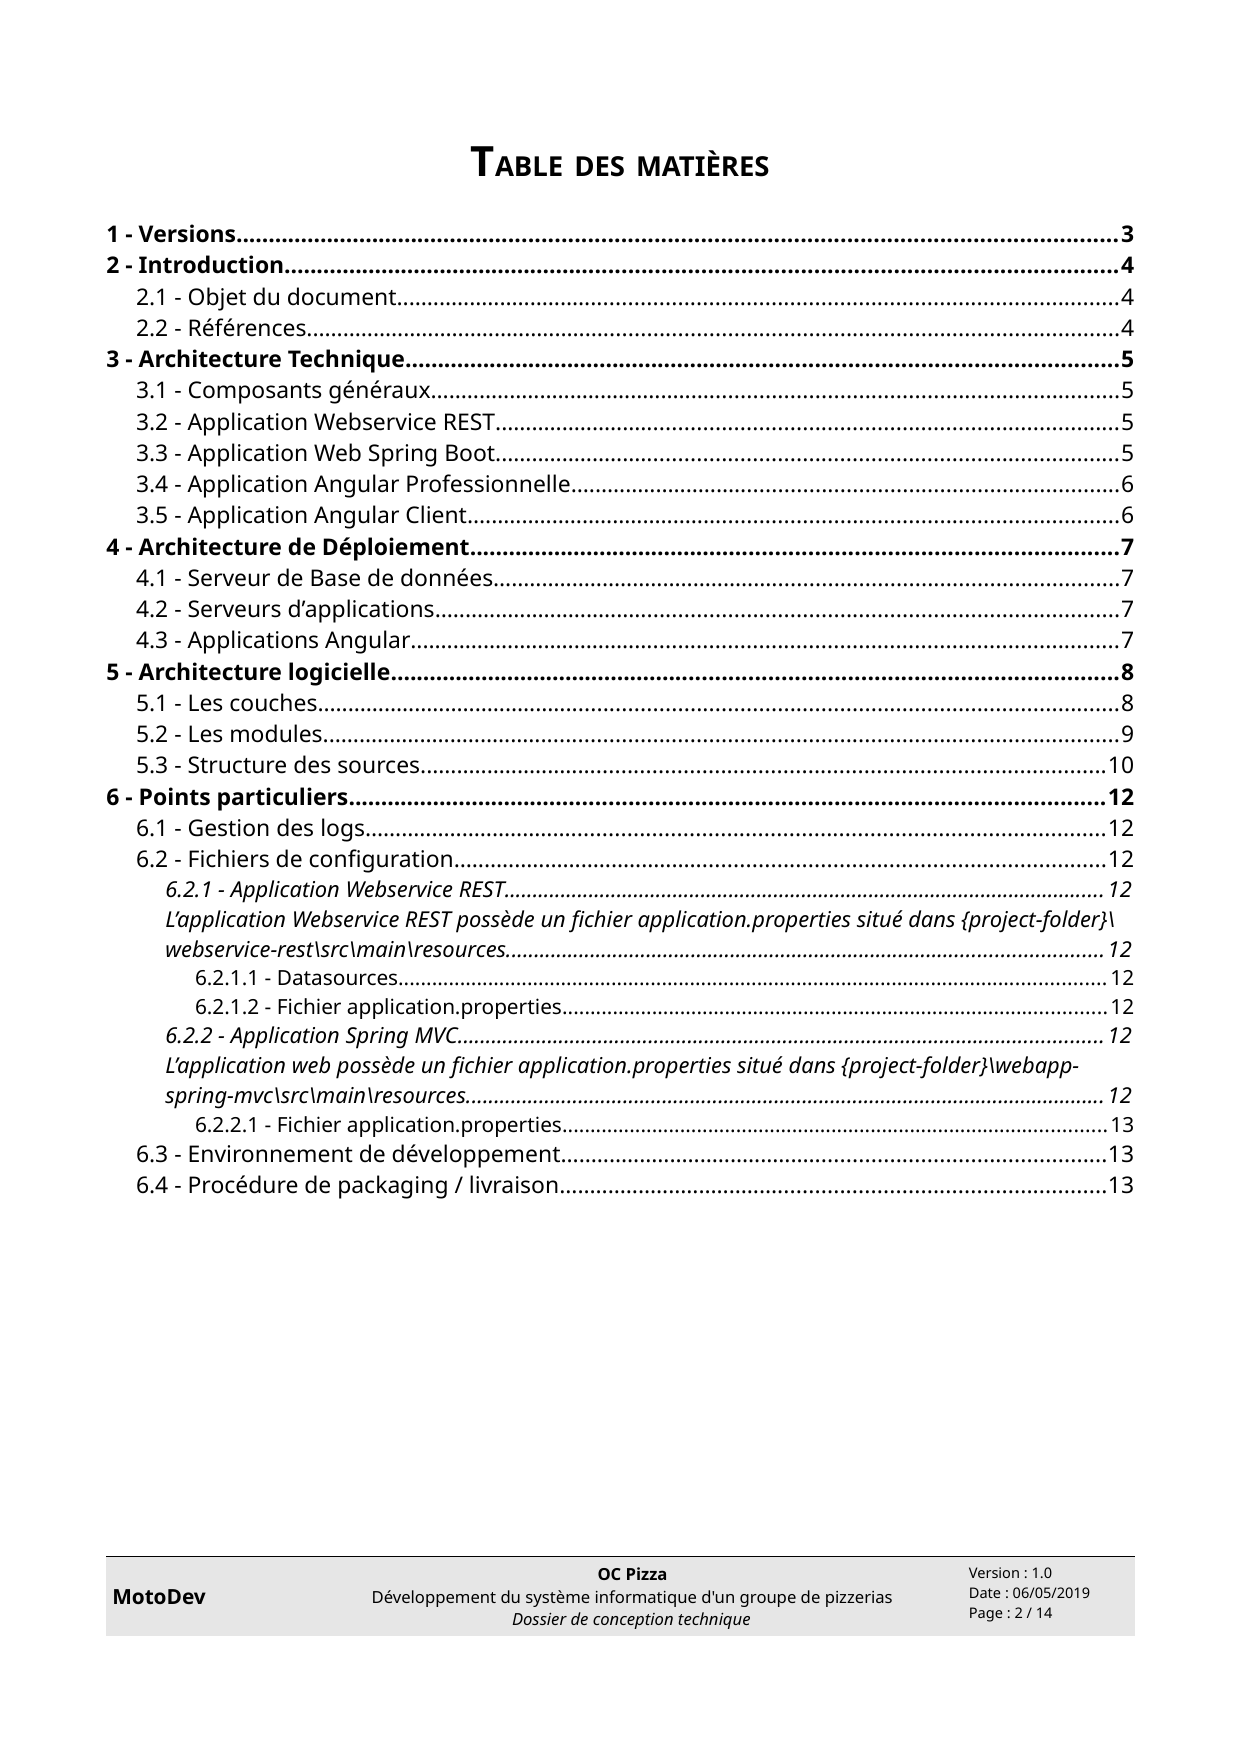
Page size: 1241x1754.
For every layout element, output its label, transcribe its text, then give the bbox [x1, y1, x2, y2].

text 6.2.2.1 - Fichier application.properties 13 [195, 1110, 1134, 1138]
text 6.2.1.1 - Datasources 12 [195, 963, 1134, 992]
text 3 - Architecture Technique 5 [106, 343, 1134, 374]
text 6.2.1.2 - Fichier application.properties 12 [195, 992, 1134, 1020]
text 2.2 - Références 4 [136, 312, 1134, 343]
text 6.2.1 - Application Webservice REST 12 [165, 874, 1134, 904]
text 3.4 - Application Angular Professionnelle 6 [136, 468, 1134, 499]
text 6.3 - Environnement de développement 13 [136, 1138, 1134, 1169]
text 1 - Versions 3 [106, 218, 1134, 249]
text 4.3 - Applications Angular 7 [136, 624, 1134, 655]
text 4.2 - Serveurs d’applications 7 [136, 593, 1134, 624]
text 5.1 - Les couches 8 [136, 687, 1134, 718]
text L’application web possède un fichier application.properties situé dans {project-folder}\webapp-spring-mvc\src\main\resources. 12 [165, 1050, 1134, 1110]
text 3.5 - Application Angular Client 6 [136, 499, 1134, 530]
text 6.1 - Gestion des logs 12 [136, 812, 1134, 843]
text 3.1 - Composants généraux 5 [136, 374, 1134, 405]
subtitle Table des matières [106, 132, 1134, 188]
text 5.3 - Structure des sources 10 [136, 749, 1134, 780]
text 5 - Architecture logicielle 8 [106, 655, 1134, 687]
text 6.2 - Fichiers de configuration 12 [136, 843, 1134, 874]
text 2.1 - Objet du document 4 [136, 280, 1134, 312]
text L’application Webservice REST possède un fichier application.properties situé dans {project-folder}\webservice-rest\src\main\resources. 12 [165, 904, 1134, 963]
text 6.2.2 - Application Spring MVC 12 [165, 1020, 1134, 1050]
text 2 - Introduction 4 [106, 249, 1134, 280]
text 4.1 - Serveur de Base de données 7 [136, 562, 1134, 593]
text 5.2 - Les modules 9 [136, 718, 1134, 749]
text 6 - Points particuliers 12 [106, 780, 1134, 812]
text 3.2 - Application Webservice REST 5 [136, 405, 1134, 437]
text 4 - Architecture de Déploiement 7 [106, 530, 1134, 562]
text 3.3 - Application Web Spring Boot 5 [136, 437, 1134, 468]
text 6.4 - Procédure de packaging / livraison 13 [136, 1169, 1134, 1201]
